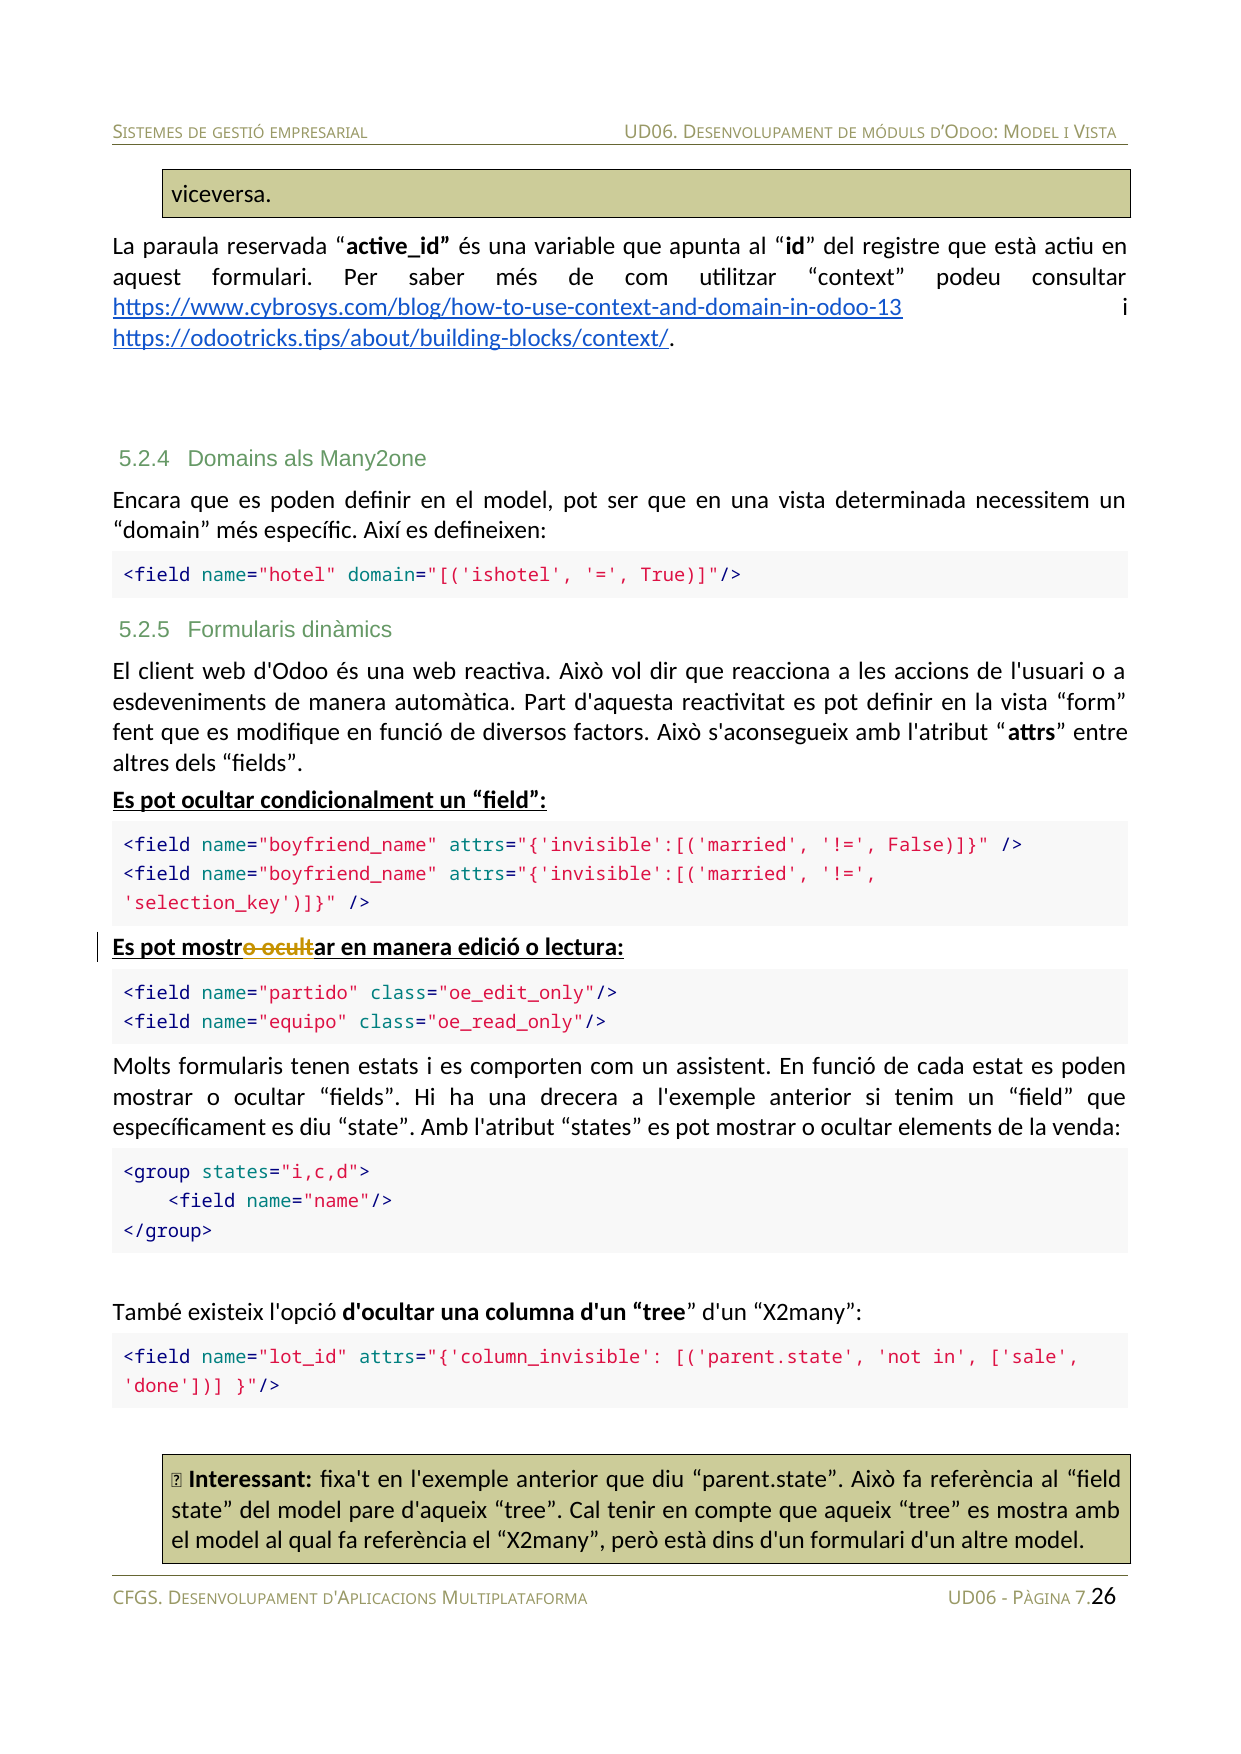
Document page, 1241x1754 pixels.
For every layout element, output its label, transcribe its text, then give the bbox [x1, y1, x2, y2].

table_header <field name="hotel" domain="[('ishotel', '=', True)]"/> [112, 551, 1128, 598]
subtitle Formularis dinàmics [112, 616, 1128, 643]
text viceversa. [163, 170, 1130, 217]
table_header <field name="partido" class="oe_edit_only"/> <field name="equipo" class="oe_read_only"/> [112, 969, 1128, 1044]
text Es pot ocultar condicionalment un “field”: [112, 784, 1128, 814]
table_header <field name="boyfriend_name" attrs="{'invisible':[('married', '!=', False)]}" /> <field name="boyfriend_name" attrs="{'invisible':[('married', '!=', 'selection_key')]}" /> [112, 821, 1128, 926]
text També existeix l'opció d'ocultar una columna d'un “tree” d'un “X2many”: [112, 1296, 1128, 1326]
text Encara que es poden definir en el model, pot ser que en una vista determinada necessitem un “domain” més específic. Així es defineixen: [112, 484, 1128, 545]
text El client web d'Odoo és una web reactiva. Això vol dir que reacciona a les accions de l'usuari o a esdeveniments de manera automàtica. Part d'aquesta reactivitat es pot definir en la vista “form” fent que es modifique en funció de diversos factors. Això s'aconsegueix amb l'atribut “attrs” entre altres dels “fields”. [112, 655, 1128, 777]
text Es pot mostrar en manera edició o lectura: [112, 932, 1128, 962]
subtitle Domains als Many2one [112, 445, 1128, 471]
text 💬 Interessant: fixa't en l'exemple anterior que diu “parent.state”. Això fa referència al “field state” del model pare d'aqueix “tree”. Cal tenir en compte que aqueix “tree” es mostra amb el model al qual fa referència el “X2many”, però està dins d'un formulari d'un altre model. [163, 1455, 1130, 1563]
table_header <group states="i,c,d"> <field name="name"/> </group> [112, 1148, 1128, 1253]
text Molts formularis tenen estats i es comporten com un assistent. En funció de cada estat es poden mostrar o ocultar “fields”. Hi ha una drecera a l'exemple anterior si tenim un “field” que específicament es diu “state”. Amb l'atribut “states” es pot mostrar o ocultar elements de la venda: [112, 1050, 1128, 1142]
table_header <field name="lot_id" attrs="{'column_invisible': [('parent.state', 'not in', ['sale', 'done'])] }"/> [112, 1333, 1128, 1408]
text La paraula reservada “active_id” és una variable que apunta al “id” del registre que està actiu en aquest formulari. Per saber més de com utilitzar “context” podeu consultar https://www.cybrosys.com/blog/how-to-use-context-and-domain-in-odoo-13 i https://odootricks.tips/about/building-blocks/context/. [112, 230, 1128, 352]
